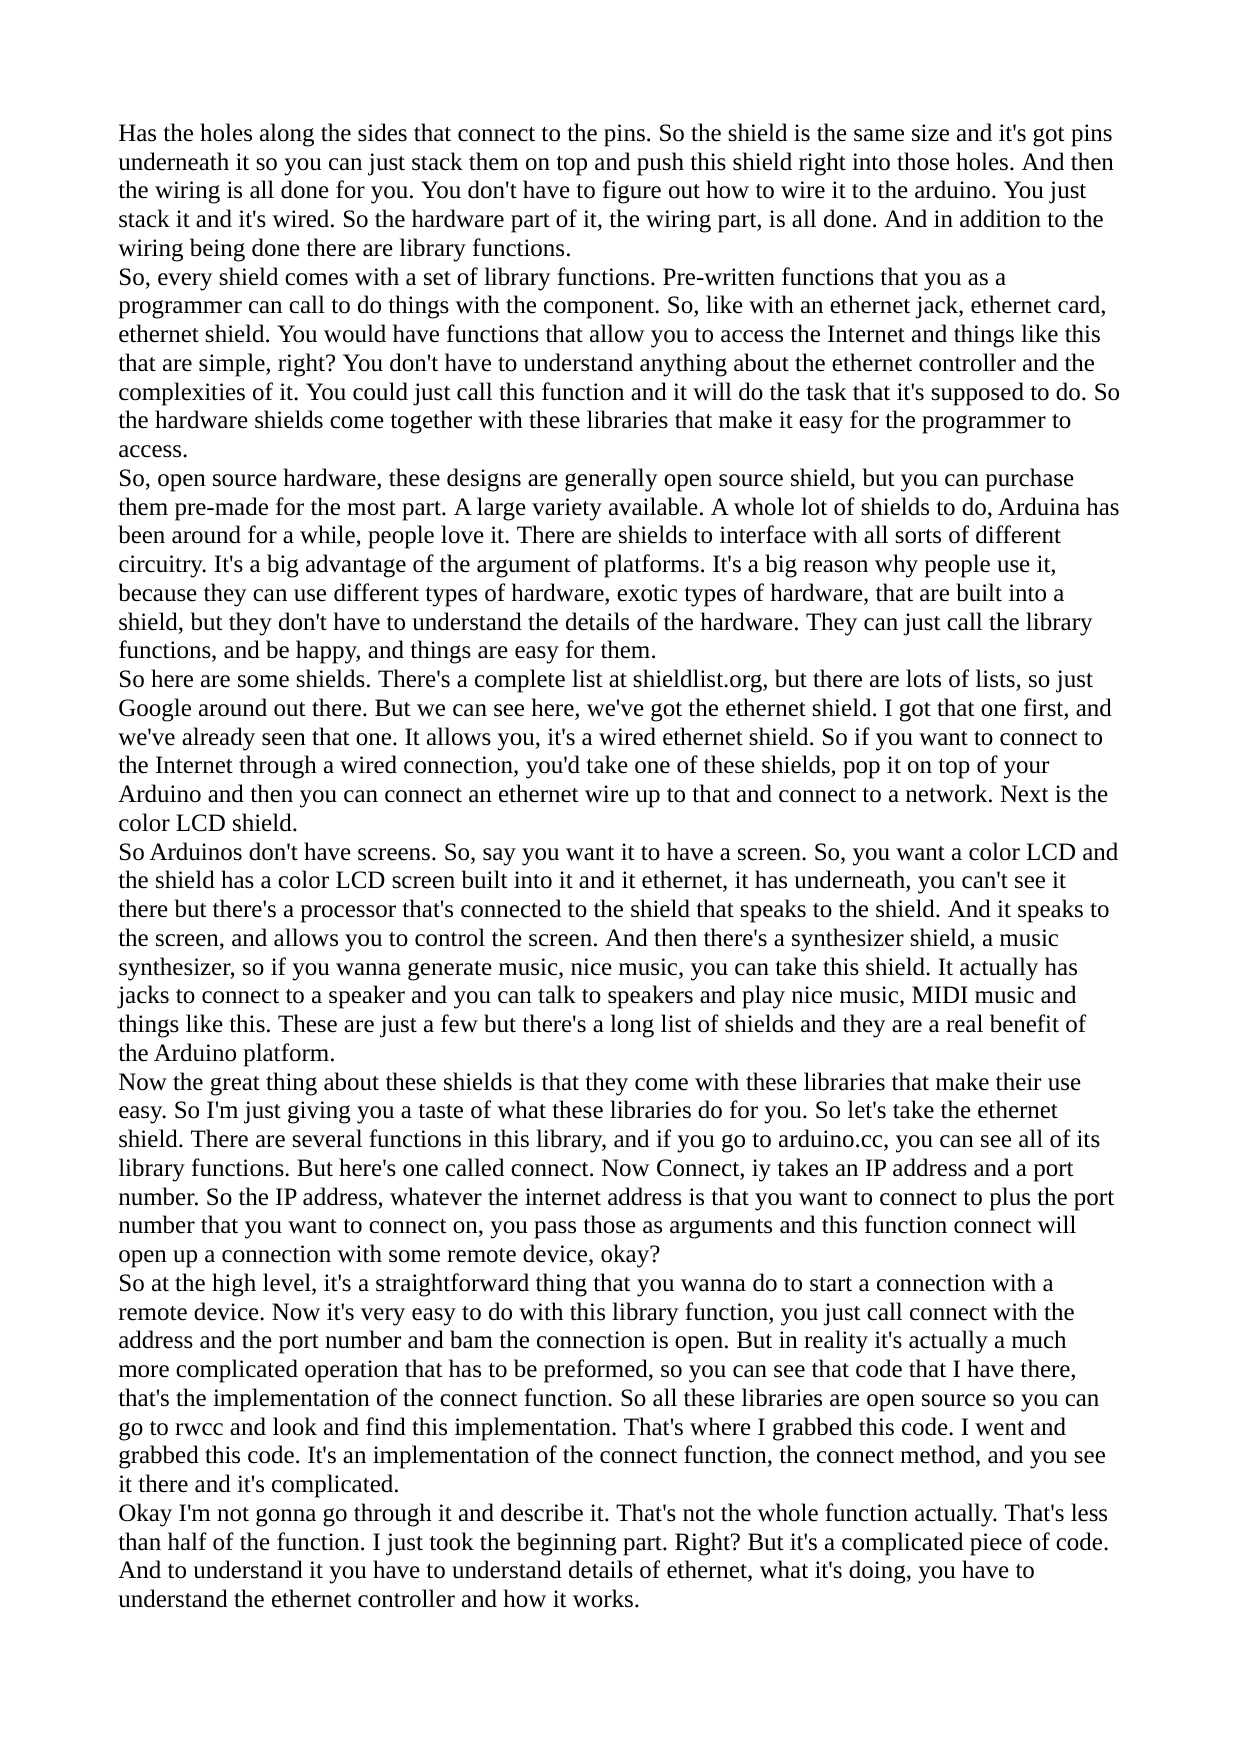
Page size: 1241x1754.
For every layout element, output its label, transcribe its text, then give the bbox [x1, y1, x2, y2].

text ​Okay I'm not gonna go through it and describe it. ​That's not the whole function actually. ​That's less than half of the function. ​I just took the beginning part. ​Right? ​But it's a complicated piece of code. ​And to understand it you have to understand details of ethernet, ​what it's doing, you have to understand the ethernet controller and how it works. [118, 1498, 1122, 1613]
text ​So at the high level, it's a straightforward thing that you wanna ​do to start a connection with a remote device. ​Now it's very easy to do with this library function, you just call connect with ​the address and the port number and bam the connection is open. ​But in reality it's actually a much more complicated ​operation that has to be preformed, so you can see that code that I have there, ​that's the implementation of the connect function. ​So all these libraries are open source so you can go to rwcc and ​look and find this implementation. ​That's where I grabbed this code. ​I went and grabbed this code. ​It's an implementation of the connect function, the connect method, and ​you see it there and it's complicated. [118, 1268, 1122, 1498]
text ​So here are some shields. ​There's a complete list at shieldlist.org, but there are lots of lists, so ​just Google around out there. ​But we can see here, we've got the ethernet shield. ​I got that one first, and we've already seen that one. ​It allows you, it's a wired ethernet shield. ​So if you want to connect to the Internet through a wired connection, ​you'd take one of these shields, pop it on top of your Arduino and ​then you can connect an ethernet wire up to that and connect to a network. ​Next is the color LCD shield. [118, 664, 1122, 837]
text ​So, open source hardware, these designs are generally open source shield, ​but you can purchase them pre-made for the most part. ​A large variety available. ​A whole lot of shields to do, Arduina has been around for a while, people love it. ​There are shields to interface with all sorts of different circuitry. ​It's a big advantage of the argument of platforms. ​It's a big reason why people use it, because they can use ​different types of hardware, exotic types of hardware, that are built into a shield, ​but they don't have to understand the details of the hardware. ​They can just call the library functions, and be happy, and ​things are easy for them. [118, 463, 1122, 664]
text ​Has the holes along the sides that connect to the pins. ​So the shield is the same size and it's got pins underneath it so ​you can just stack them on top and push this shield right into those holes. ​And then the wiring is all done for you. ​You don't have to figure out how to wire it to the arduino. ​You just stack it and it's wired. ​So the hardware part of it, the wiring part, is all done. ​And in addition to the wiring being done there are library functions. [118, 118, 1122, 262]
text ​So Arduinos don't have screens. ​So, say you want it to have a screen. ​So, you want a color LCD and the shield has a color LCD screen built into it and ​it ethernet, it has underneath, you can't see it there but ​there's a processor that's connected to the shield that speaks to the shield. ​And it speaks to the screen, and allows you to control the screen. ​And then there's a synthesizer shield, a music synthesizer, so ​if you wanna generate music, nice music, you can take this shield. ​It actually has jacks to connect to a speaker and ​you can talk to speakers and play nice music, MIDI music and things like this. ​These are just a few but there's a long list of shields and ​they are a real benefit of the Arduino platform. [118, 837, 1122, 1067]
text ​So, every shield comes with a set of library functions. ​Pre-written functions that you as a programmer can call to ​do things with the component. ​So, like with an ethernet jack, ethernet card, ethernet shield. ​You would have functions that allow you to access the Internet and ​things like this that are simple, right? ​You don't have to understand anything about the ethernet controller and ​the complexities of it. ​You could just call this function and it will do the task that it's supposed to do. ​So the hardware shields come together with these libraries that make it easy for ​the programmer to access. [118, 262, 1122, 463]
text ​Now the great thing about these shields is that they come with ​these libraries that make their use easy. ​So I'm just giving you a taste of what these libraries do for you. ​So let's take the ethernet shield. ​There are several functions in this library, and ​if you go to arduino.cc, you can see all of its library functions. ​But here's one called connect. ​Now Connect, iy takes an IP address and a port number. ​So the IP address, whatever the internet address is that you want to connect to ​plus the port number that you want to connect on, you pass those as arguments ​and this function connect will open up a connection with some remote device, okay? [118, 1067, 1122, 1268]
